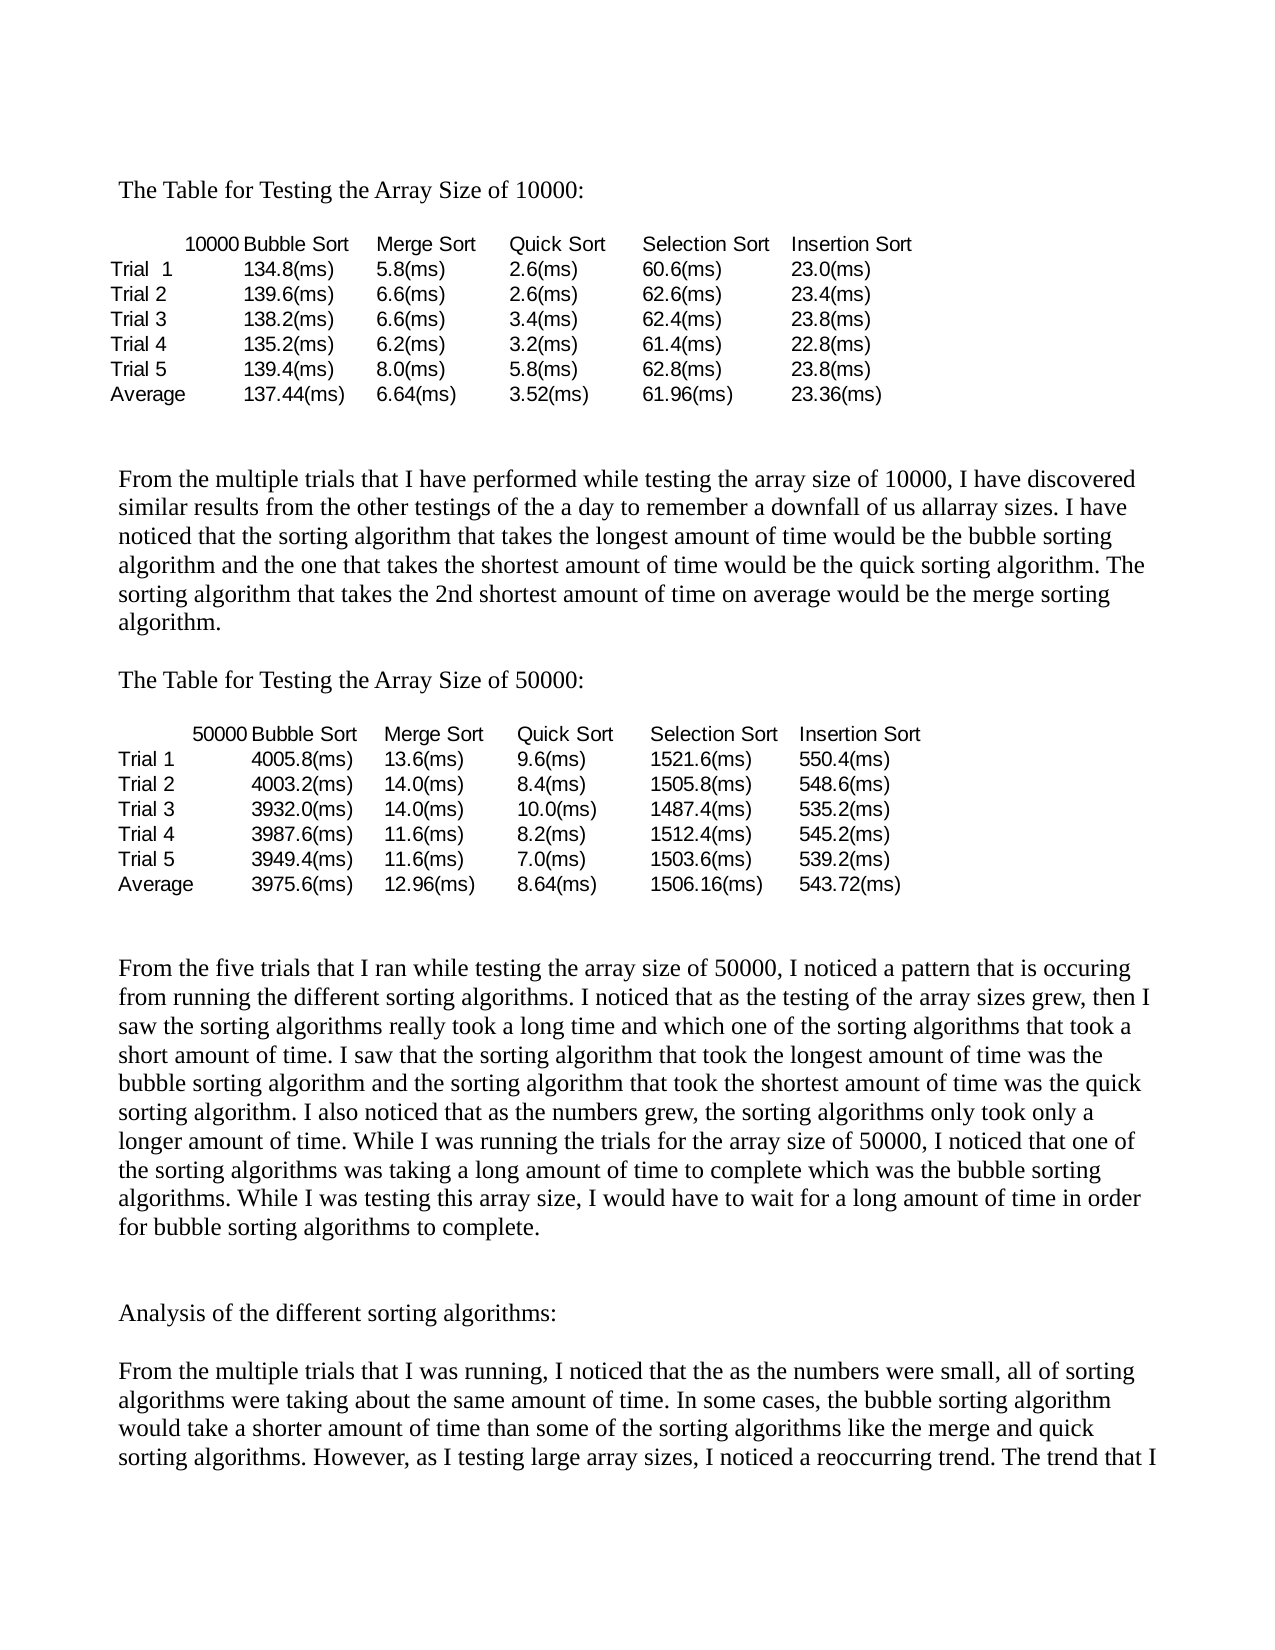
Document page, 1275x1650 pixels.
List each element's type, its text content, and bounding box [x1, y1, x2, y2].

text The Table for Testing the Array Size of 10000: [118, 176, 1157, 204]
text From the five trials that I ran while testing the array size of 50000, I noticed a pattern that is occuring from running the different sorting algorithms. I noticed that as the testing of the array sizes grew, then I saw the sorting algorithms really took a long time and which one of the sorting algorithms that took a short amount of time. I saw that the sorting algorithm that took the longest amount of time was the bubble sorting algorithm and the sorting algorithm that took the shortest amount of time was the quick sorting algorithm. I also noticed that as the numbers grew, the sorting algorithms only took only a longer amount of time. While I was running the trials for the array size of 50000, I noticed that one of the sorting algorithms was taking a long amount of time to complete which was the bubble sorting algorithms. While I was testing this array size, I would have to wait for a long amount of time in order for bubble sorting algorithms to complete. [118, 953, 1157, 1241]
text From the multiple trials that I was running, I noticed that the as the numbers were small, all of sorting algorithms were taking about the same amount of time. In some cases, the bubble sorting algorithm would take a shorter amount of time than some of the sorting algorithms like the merge and quick sorting algorithms. However, as I testing large array sizes, I noticed a reoccurring trend. The trend that I [118, 1356, 1157, 1471]
text From the multiple trials that I have performed while testing the array size of 10000, I have discovered similar results from the other testings of the a day to remember a downfall of us allarray sizes. I have noticed that the sorting algorithm that takes the longest amount of time would be the bubble sorting algorithm and the one that takes the shortest amount of time would be the quick sorting algorithm. The sorting algorithm that takes the 2nd shortest amount of time on average would be the merge sorting algorithm. [118, 464, 1157, 636]
text Analysis of the different sorting algorithms: [118, 1298, 1157, 1327]
text The Table for Testing the Array Size of 50000: [118, 665, 1157, 694]
